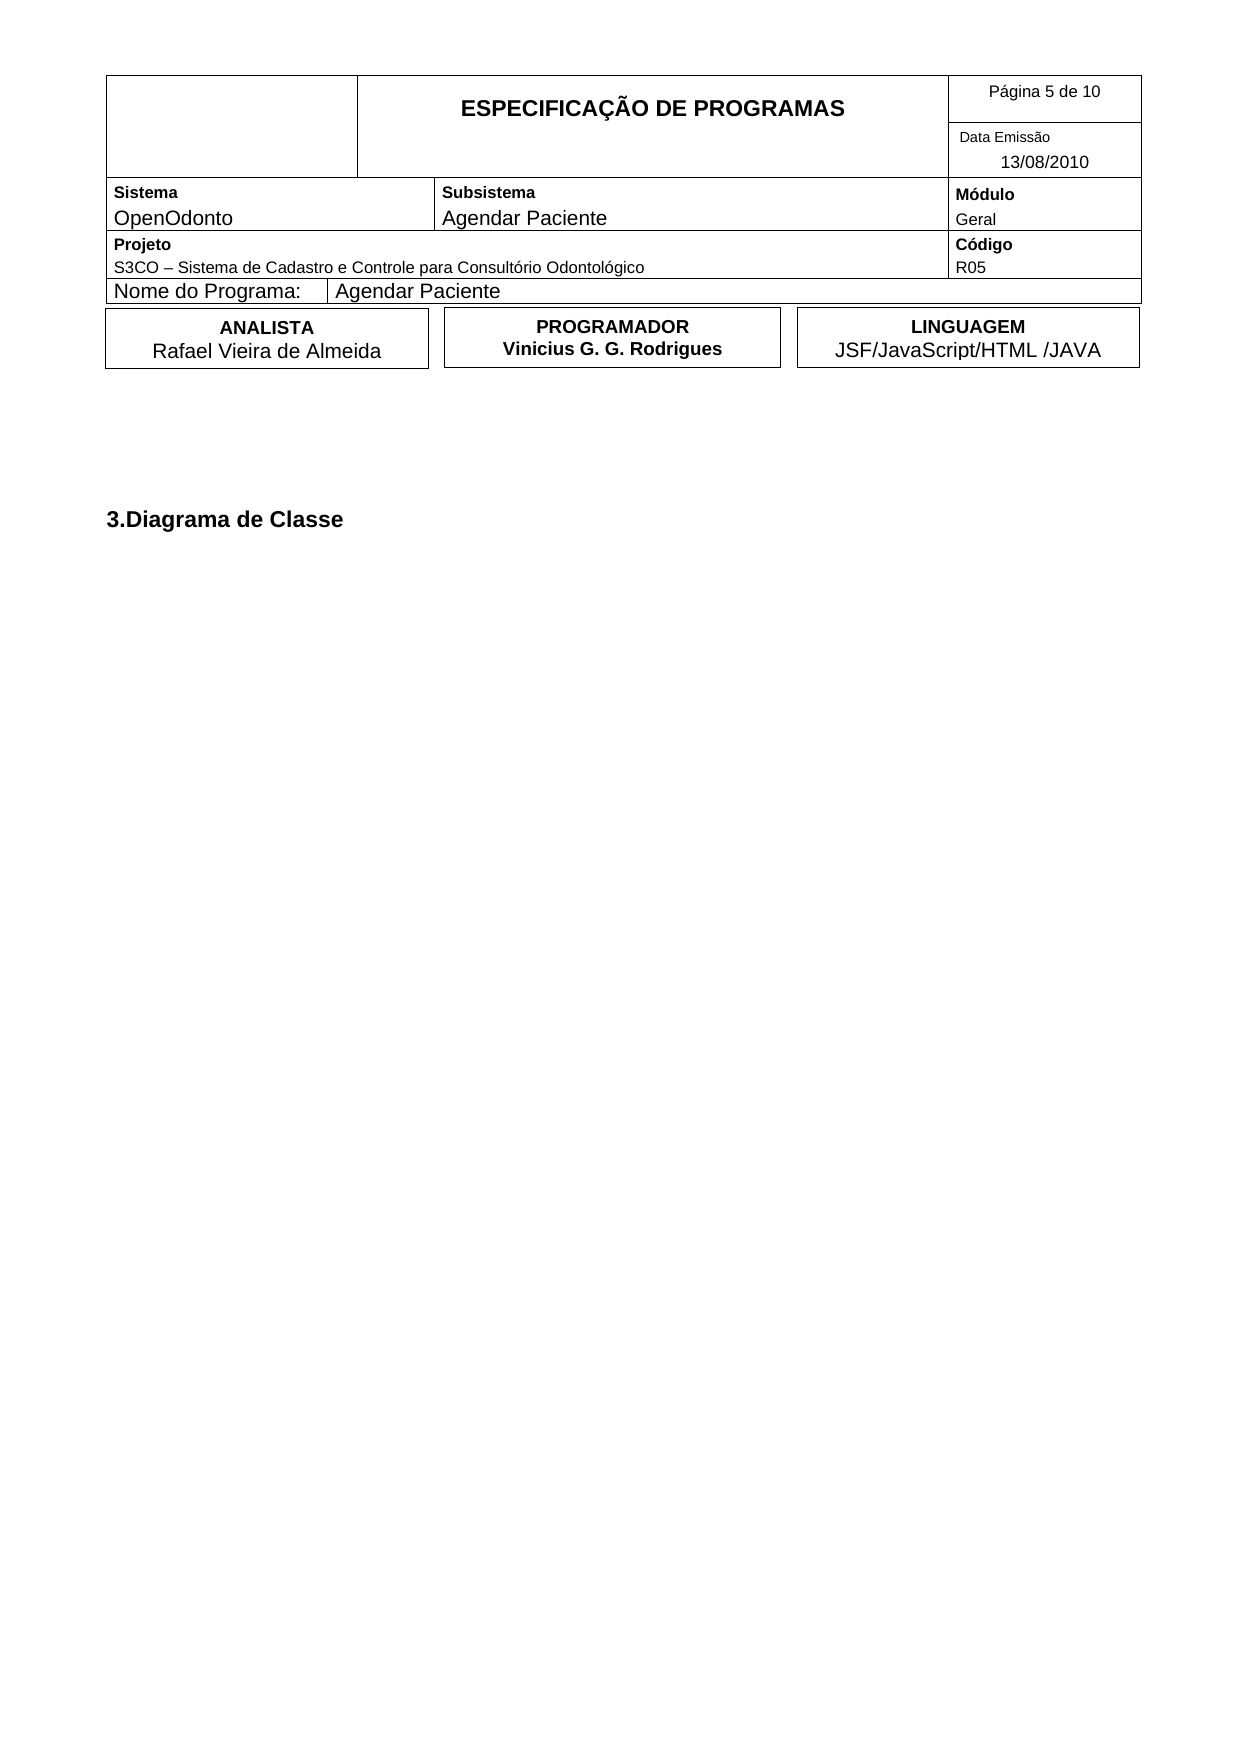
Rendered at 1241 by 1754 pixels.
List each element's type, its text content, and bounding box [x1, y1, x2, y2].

subtitle Diagrama de Classe [106, 506, 1151, 533]
